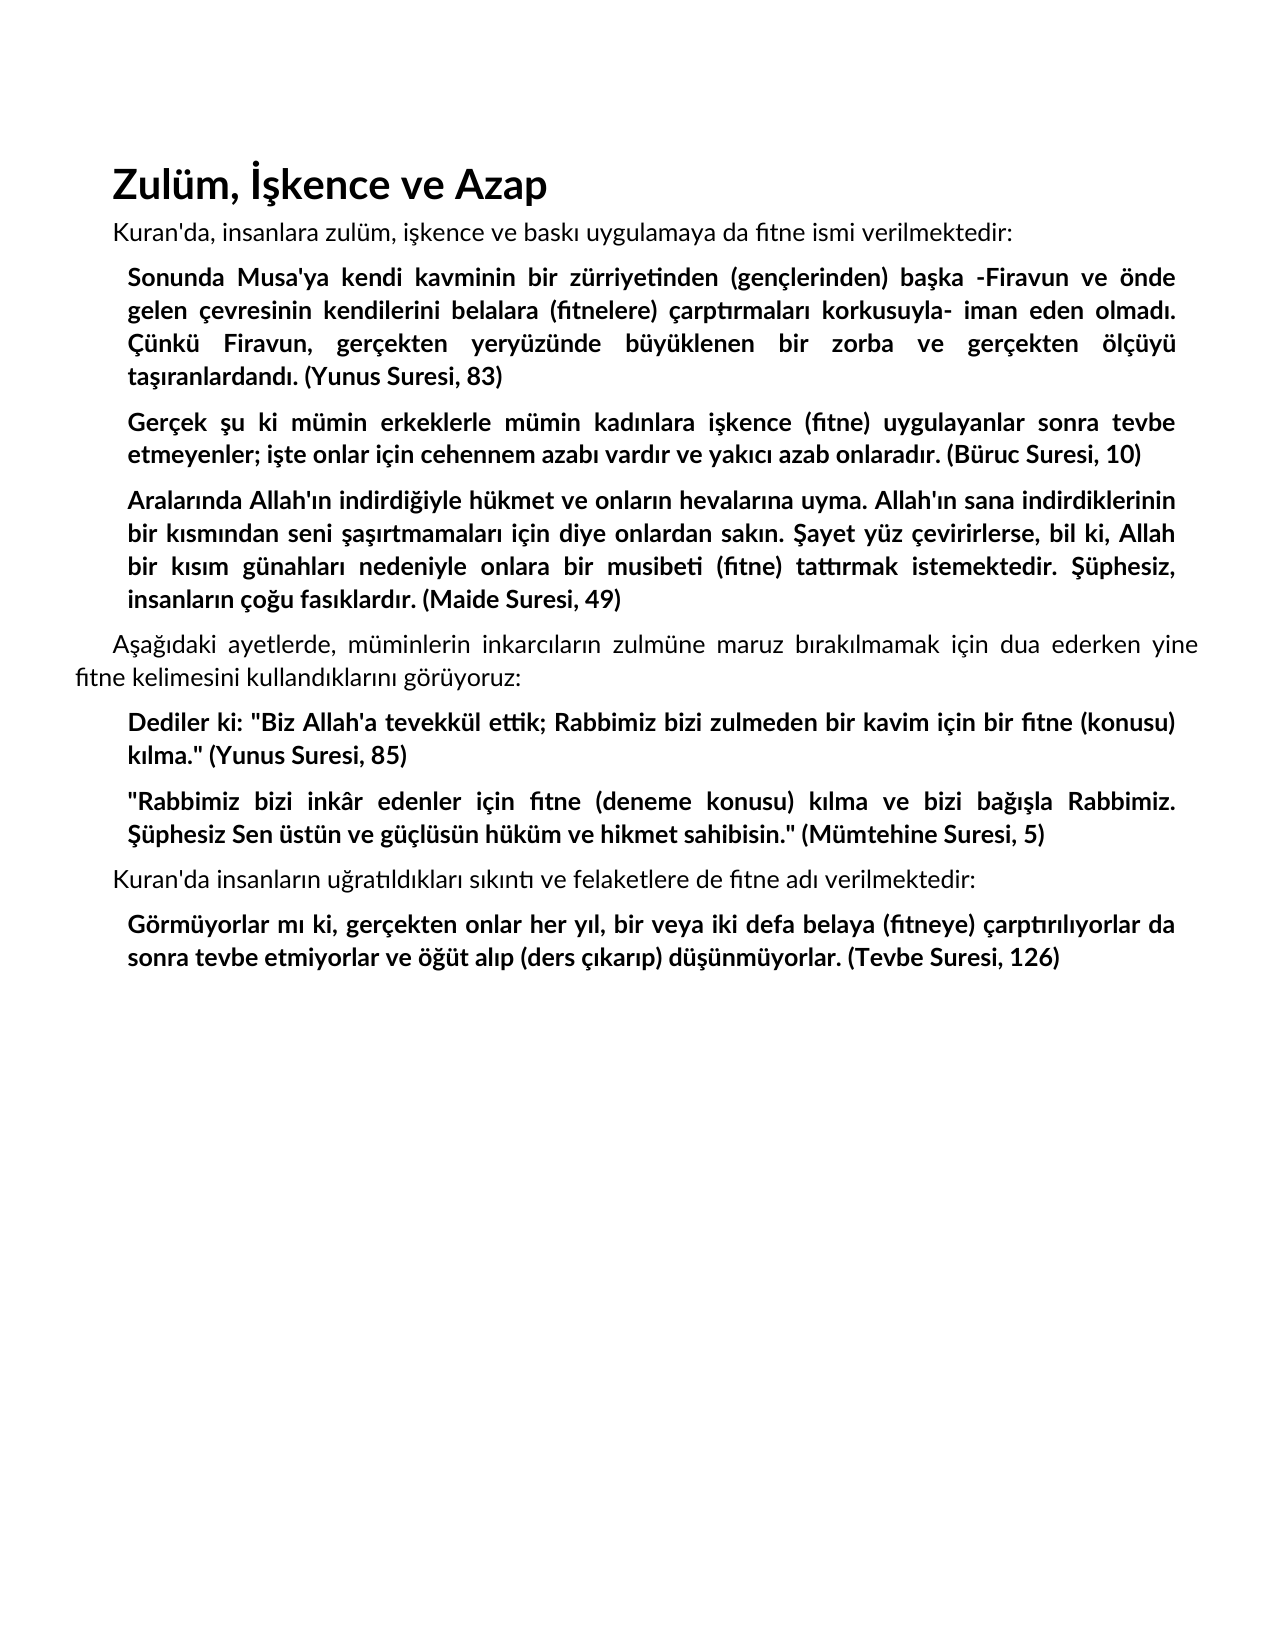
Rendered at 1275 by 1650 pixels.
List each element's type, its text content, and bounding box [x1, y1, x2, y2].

subtitle Zulüm, İşkence ve Azap [112, 158, 1200, 208]
text Görmüyorlar mı ki, gerçekten onlar her yıl, bir veya iki defa belaya (fitneye) çarptırılıyorlar da sonra tevbe etmiyorlar ve öğüt alıp (ders çıkarıp) düşünmüyorlar. (Tevbe Suresi, 126) [127, 909, 1177, 972]
text Gerçek şu ki mümin erkeklerle mümin kadınlara işkence (fitne) uygulayanlar sonra tevbe etmeyenler; işte onlar için cehennem azabı vardır ve yakıcı azab onlaradır. (Büruc Suresi, 10) [127, 406, 1177, 469]
text Aşağıdaki ayetlerde, müminlerin inkarcıların zulmüne maruz bırakılmamak için dua ederken yine fitne kelimesini kullandıklarını görüyoruz: [75, 629, 1200, 692]
text "Rabbimiz bizi inkâr edenler için fitne (deneme konusu) kılma ve bizi bağışla Rabbimiz. Şüphesiz Sen üstün ve güçlüsün hüküm ve hikmet sahibisin." (Mümtehine Suresi, 5) [127, 785, 1177, 848]
text Aralarında Allah'ın indirdiğiyle hükmet ve onların hevalarına uyma. Allah'ın sana indirdiklerinin bir kısmından seni şaşırtmamaları için diye onlardan sakın. Şayet yüz çevirirlerse, bil ki, Allah bir kısım günahları nedeniyle onlara bir musibeti (fitne) tattırmak istemektedir. Şüphesiz, insanların çoğu fasıklardır. (Maide Suresi, 49) [127, 484, 1177, 613]
text Sonunda Musa'ya kendi kavminin bir zürriyetinden (gençlerinden) başka -Firavun ve önde gelen çevresinin kendilerini belalara (fitnelere) çarptırmaları korkusuyla- iman eden olmadı. Çünkü Firavun, gerçekten yeryüzünde büyüklenen bir zorba ve gerçekten ölçüyü taşıranlardandı. (Yunus Suresi, 83) [127, 262, 1177, 391]
text Kuran'da, insanlara zulüm, işkence ve baskı uygulamaya da fitne ismi verilmektedir: [75, 217, 1200, 247]
text Kuran'da insanların uğratıldıkları sıkıntı ve felaketlere de fitne adı verilmektedir: [75, 864, 1200, 894]
text Dediler ki: "Biz Allah'a tevekkül ettik; Rabbimiz bizi zulmeden bir kavim için bir fitne (konusu) kılma." (Yunus Suresi, 85) [127, 707, 1177, 770]
